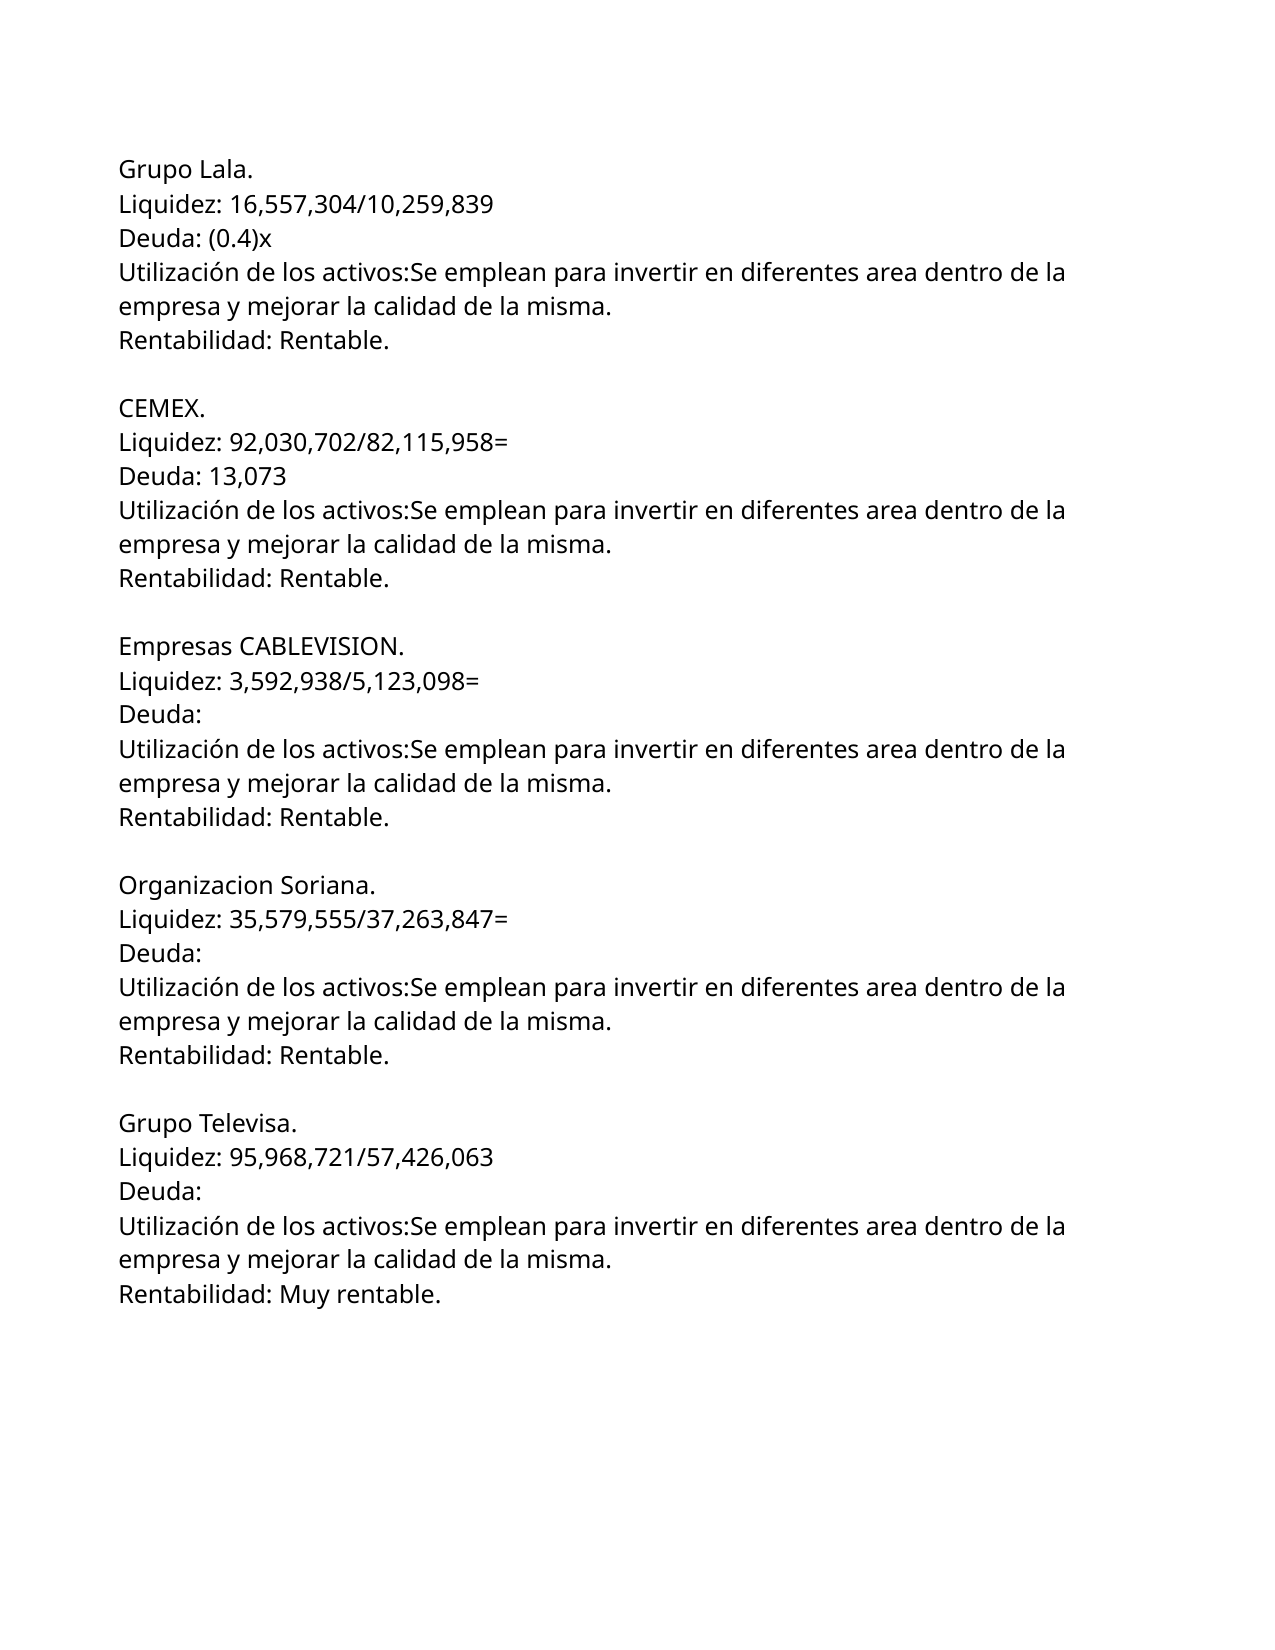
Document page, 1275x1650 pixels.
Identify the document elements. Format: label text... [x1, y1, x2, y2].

text Deuda: [118, 936, 1157, 970]
text Utilización de los activos:Se emplean para invertir en diferentes area dentro de la empresa y mejorar la calidad de la misma. [118, 731, 1157, 799]
text Rentabilidad: Rentable. [118, 561, 1157, 595]
text Liquidez: 35,579,555/37,263,847= [118, 902, 1157, 936]
text Utilización de los activos:Se emplean para invertir en diferentes area dentro de la empresa y mejorar la calidad de la misma. [118, 970, 1157, 1038]
text Deuda: 13,073 [118, 459, 1157, 493]
text Liquidez: 3,592,938/5,123,098= [118, 663, 1157, 697]
text Rentabilidad: Rentable. [118, 322, 1157, 357]
text Empresas CABLEVISION. [118, 629, 1157, 663]
text Grupo Lala. [118, 152, 1157, 186]
text Rentabilidad: Rentable. [118, 1038, 1157, 1072]
text Liquidez: 16,557,304/10,259,839 [118, 186, 1157, 220]
text Rentabilidad: Muy rentable. [118, 1276, 1157, 1310]
text Grupo Televisa. [118, 1106, 1157, 1140]
text Deuda: (0.4)x [118, 220, 1157, 254]
text Utilización de los activos:Se emplean para invertir en diferentes area dentro de la empresa y mejorar la calidad de la misma. [118, 1208, 1157, 1276]
text Rentabilidad: Rentable. [118, 799, 1157, 833]
text Liquidez: 95,968,721/57,426,063 [118, 1140, 1157, 1174]
text CEMEX. [118, 391, 1157, 425]
text Liquidez: 92,030,702/82,115,958= [118, 425, 1157, 459]
text Deuda: [118, 697, 1157, 731]
text Organizacion Soriana. [118, 867, 1157, 902]
text Utilización de los activos:Se emplean para invertir en diferentes area dentro de la empresa y mejorar la calidad de la misma. [118, 254, 1157, 322]
text Deuda: [118, 1174, 1157, 1208]
text Utilización de los activos:Se emplean para invertir en diferentes area dentro de la empresa y mejorar la calidad de la misma. [118, 493, 1157, 561]
